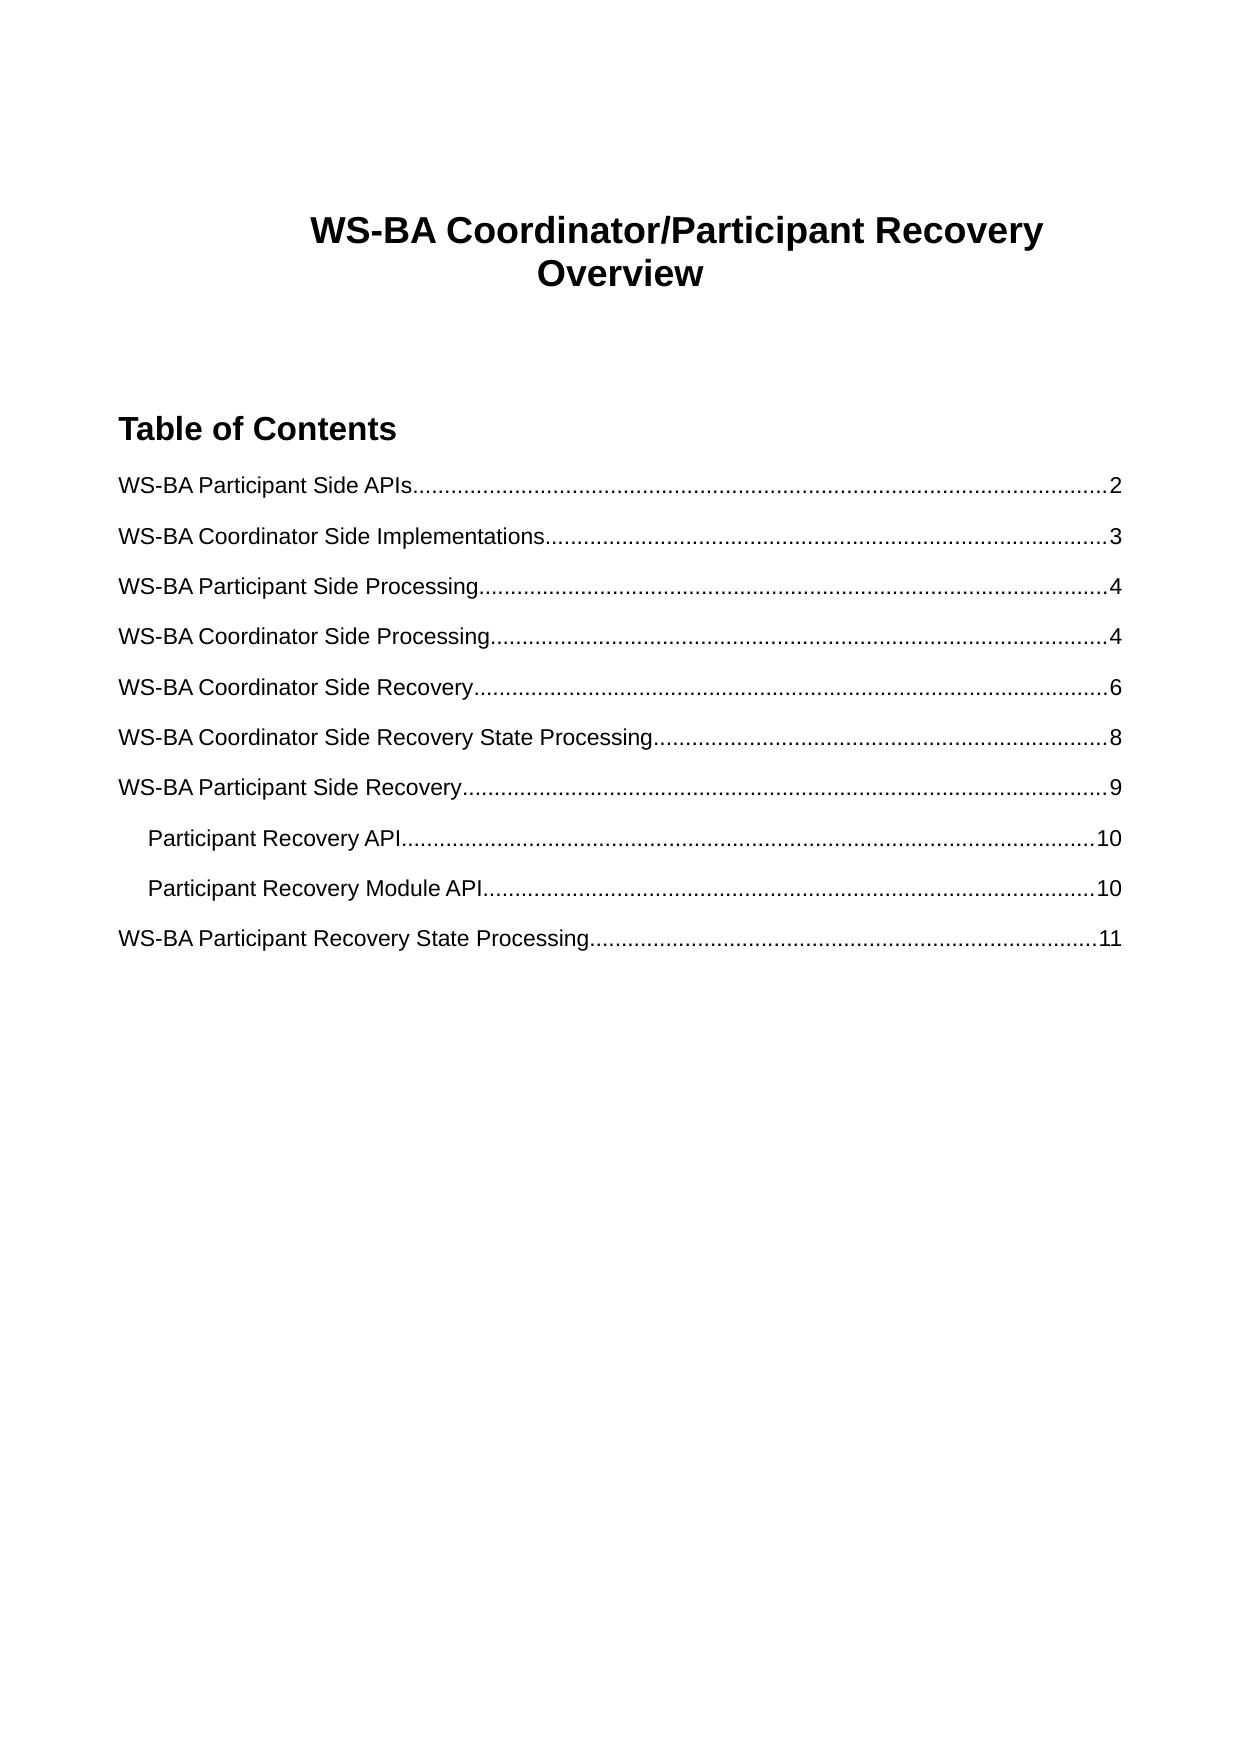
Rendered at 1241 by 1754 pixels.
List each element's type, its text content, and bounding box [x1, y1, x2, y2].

text WS-BA Participant Side Recovery 9 [118, 774, 1122, 801]
text Participant Recovery Module API 10 [148, 875, 1122, 901]
text WS-BA Participant Side Processing 4 [118, 573, 1122, 599]
text WS-BA Coordinator Side Recovery State Processing 8 [118, 724, 1122, 750]
title WS-BA Coordinator/Participant Recovery Overview [118, 208, 1122, 294]
text WS-BA Coordinator Side Recovery 6 [118, 673, 1122, 700]
text Participant Recovery API 10 [148, 824, 1122, 851]
text WS-BA Participant Side APIs 2 [118, 472, 1122, 499]
text WS-BA Coordinator Side Processing 4 [118, 623, 1122, 649]
text WS-BA Participant Recovery State Processing 11 [118, 925, 1122, 951]
subtitle Table of Contents [118, 409, 1122, 448]
text WS-BA Coordinator Side Implementations 3 [118, 523, 1122, 549]
